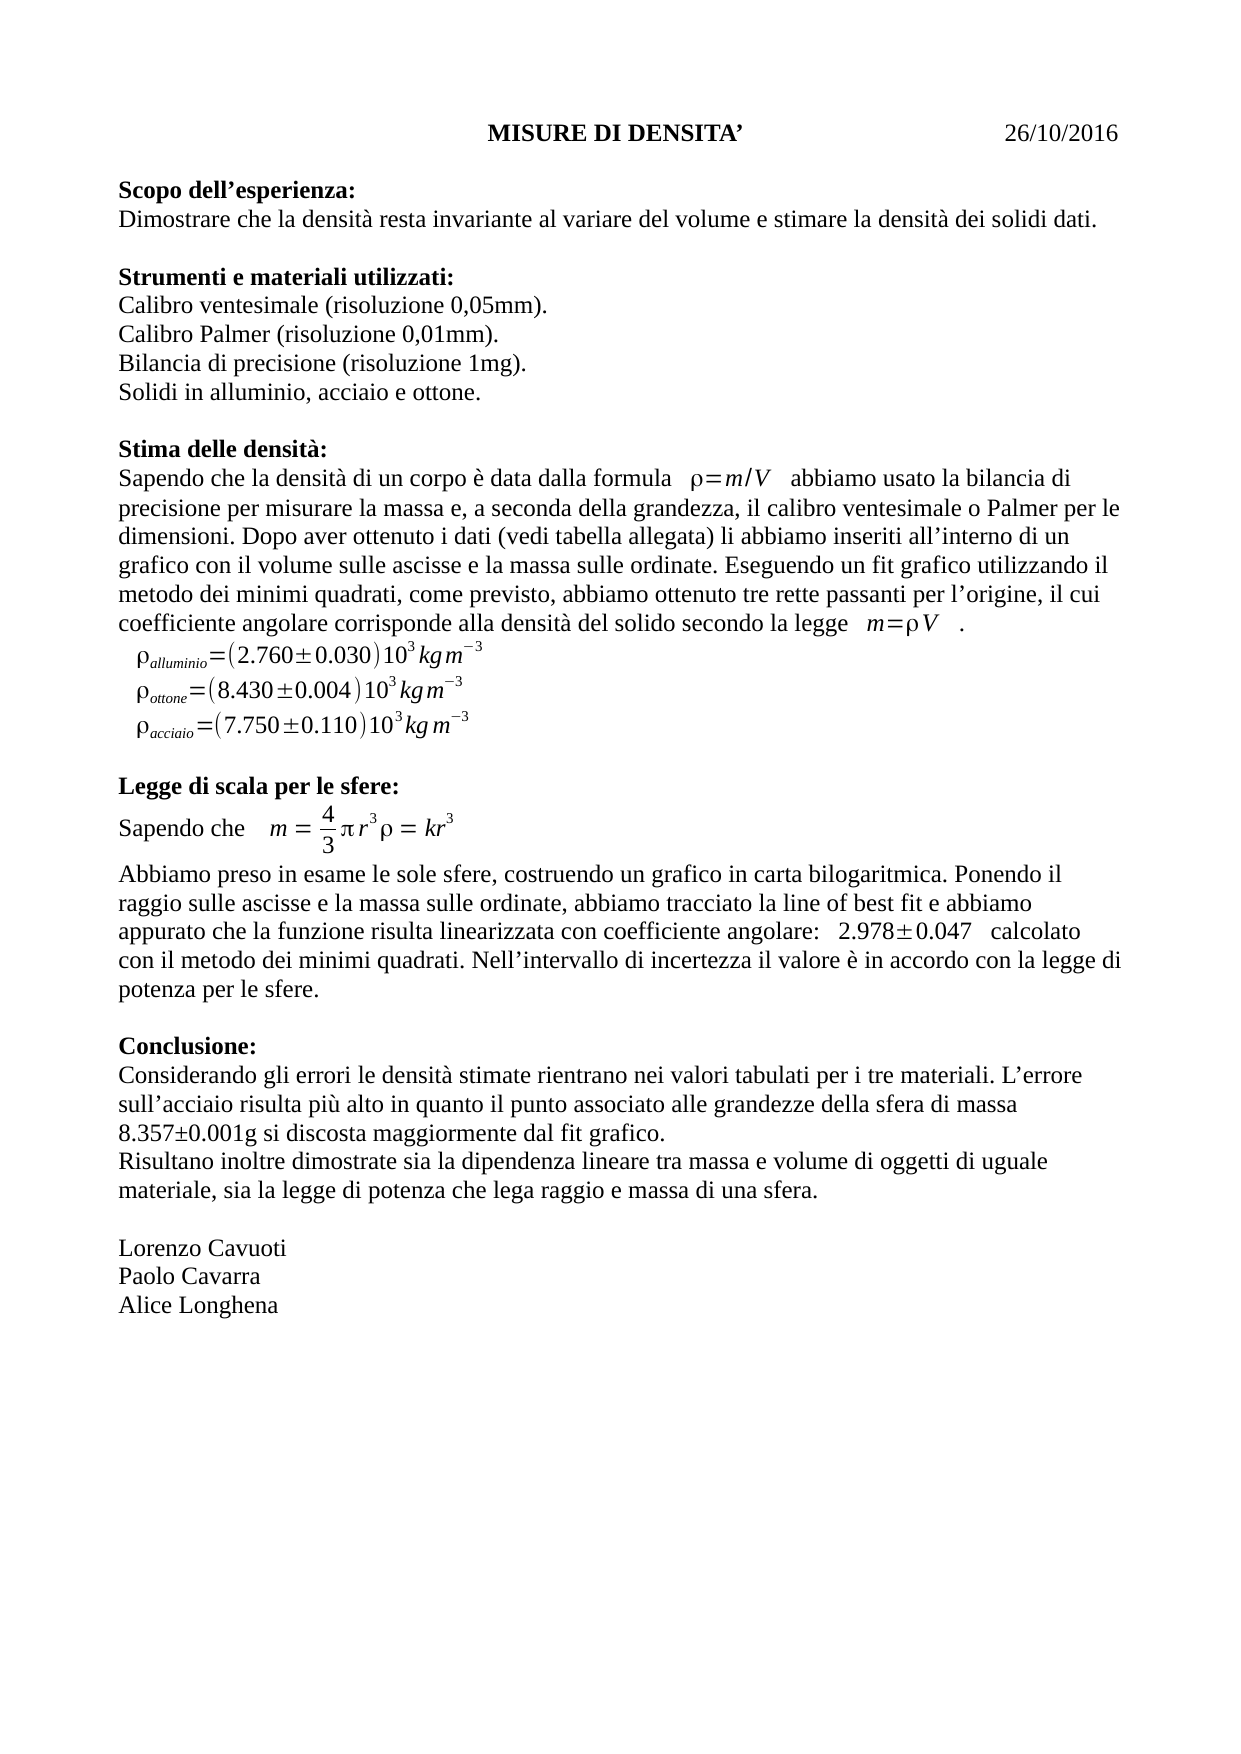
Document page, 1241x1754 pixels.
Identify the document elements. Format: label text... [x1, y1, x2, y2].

text Considerando gli errori le densità stimate rientrano nei valori tabulati per i tre materiali. L’errore sull’acciaio risulta più alto in quanto il punto associato alle grandezze della sfera di massa 8.357±0.001g si discosta maggiormente dal fit grafico. [118, 1060, 1122, 1146]
text Lorenzo Cavuoti [118, 1233, 1122, 1261]
text Sapendo che la densità di un corpo è data dalla formulaabbiamo usato la bilancia di precisione per misurare la massa e, a seconda della grandezza, il calibro ventesimale o Palmer per le dimensioni. Dopo aver ottenuto i dati (vedi tabella allegata) li abbiamo inseriti all’interno di un grafico con il volume sulle ascisse e la massa sulle ordinate. Eseguendo un fit grafico utilizzando il metodo dei minimi quadrati, come previsto, abbiamo ottenuto tre rette passanti per l’origine, il cui coefficiente angolare corrisponde alla densità del solido secondo la legge. [118, 463, 1122, 637]
text Conclusione: [118, 1031, 1122, 1060]
text Scopo dell’esperienza: [118, 176, 1122, 204]
text Calibro Palmer (risoluzione 0,01mm). [118, 319, 1122, 348]
text Strumenti e materiali utilizzati: [118, 262, 1122, 291]
text Legge di scala per le sfere: [118, 771, 1122, 800]
text Paolo Cavarra [118, 1261, 1122, 1290]
text Abbiamo preso in esame le sole sfere, costruendo un grafico in carta bilogaritmica. Ponendo il raggio sulle ascisse e la massa sulle ordinate, abbiamo tracciato la line of best fit e abbiamo appurato che la funzione risulta linearizzata con coefficiente angolare:calcolato con il metodo dei minimi quadrati. Nell’intervallo di incertezza il valore è in accordo con la legge di potenza per le sfere. [118, 859, 1122, 1003]
text Alice Longhena [118, 1290, 1122, 1319]
text Solidi in alluminio, acciaio e ottone. [118, 377, 1122, 406]
text Dimostrare che la densità resta invariante al variare del volume e stimare la densità dei solidi dati. [118, 204, 1122, 233]
text Stima delle densità: [118, 434, 1122, 463]
text Bilancia di precisione (risoluzione 1mg). [118, 348, 1122, 377]
text Sapendo che [118, 800, 1122, 859]
text MISURE DI DENSITA’ 26/10/2016 [118, 118, 1122, 147]
text Risultano inoltre dimostrate sia la dipendenza lineare tra massa e volume di oggetti di uguale materiale, sia la legge di potenza che lega raggio e massa di una sfera. [118, 1146, 1122, 1204]
text Calibro ventesimale (risoluzione 0,05mm). [118, 291, 1122, 319]
